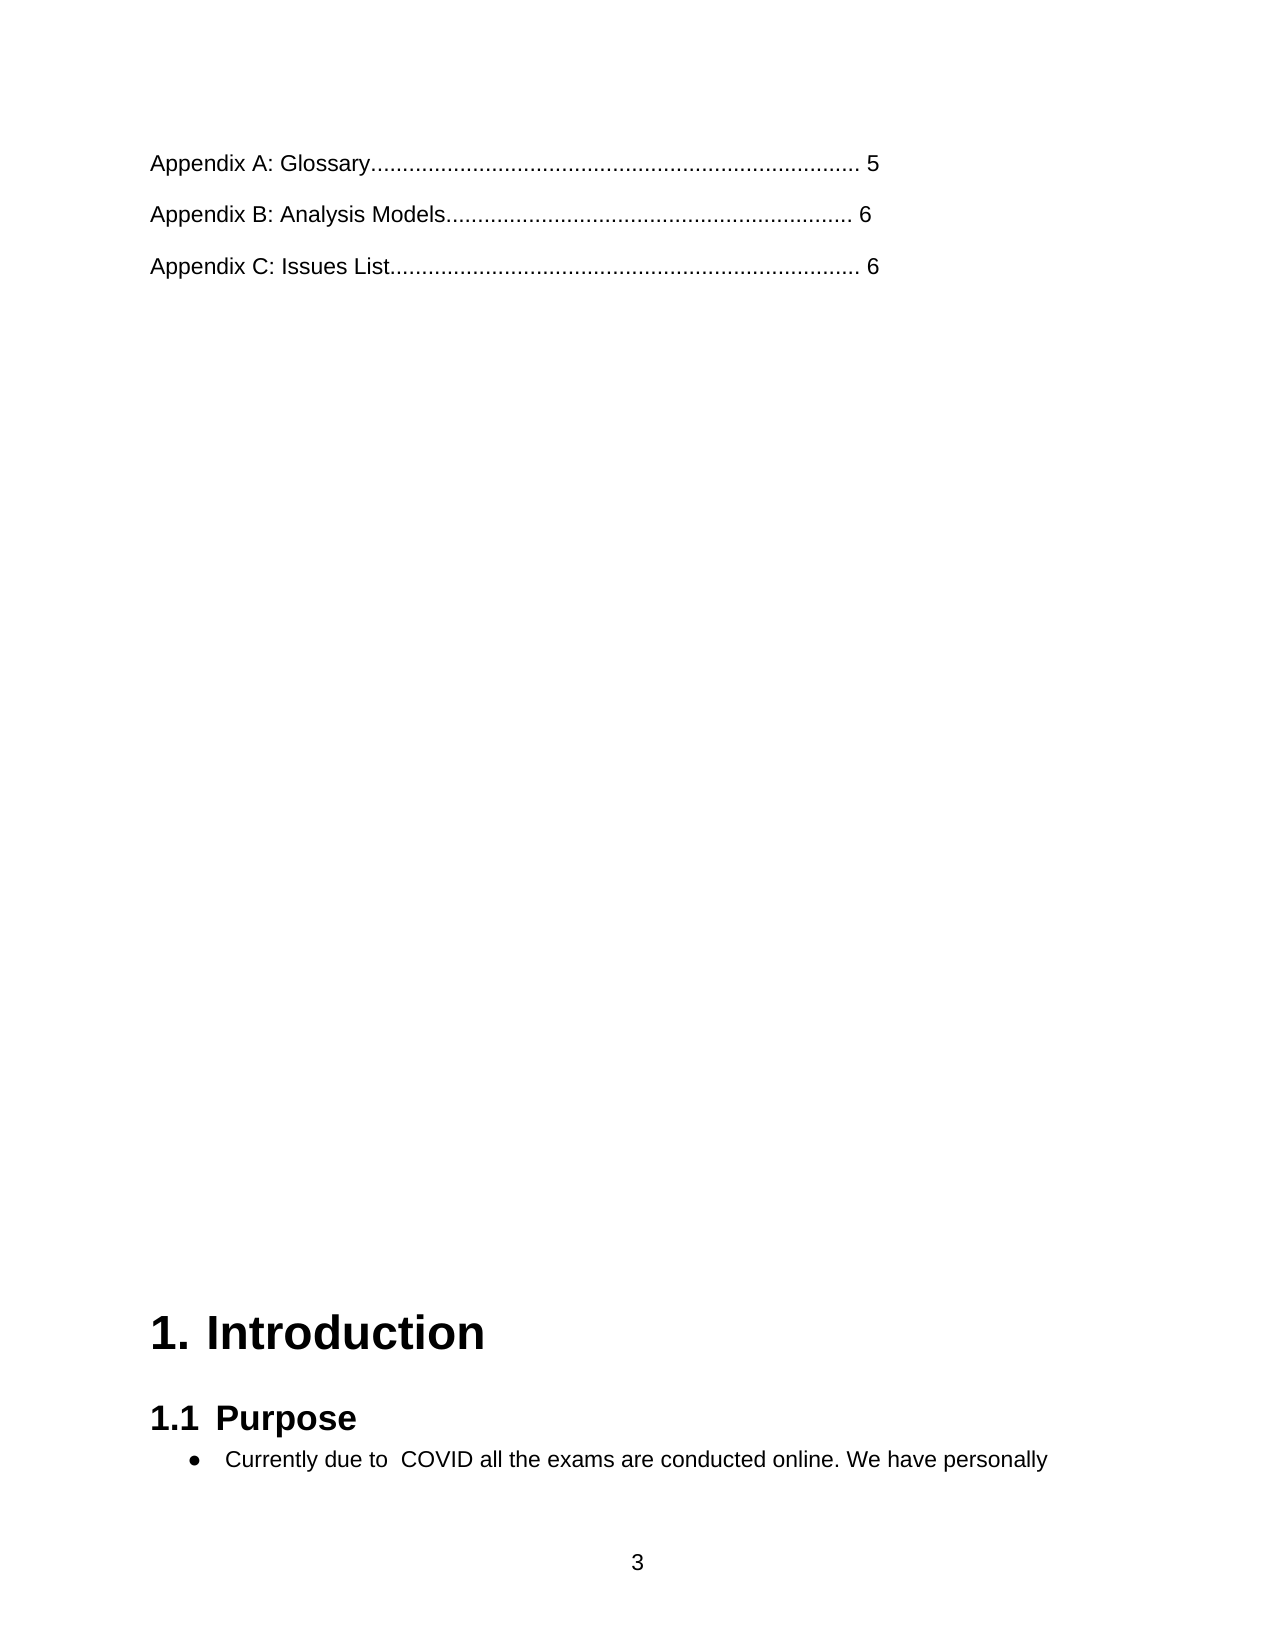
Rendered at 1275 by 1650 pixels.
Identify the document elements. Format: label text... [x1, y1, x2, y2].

text Appendix B: Analysis Models................................................................ 6 [150, 201, 1125, 228]
text Appendix C: Issues List.......................................................................... 6 [150, 253, 1125, 279]
subtitle 1. Introduction [150, 1305, 1125, 1360]
text Appendix A: Glossary............................................................................. 5 [150, 150, 1125, 176]
subtitle 1.1 Purpose [150, 1397, 1125, 1438]
list Currently due to COVID all the exams are conducted online. We have personally [187, 1446, 1125, 1473]
